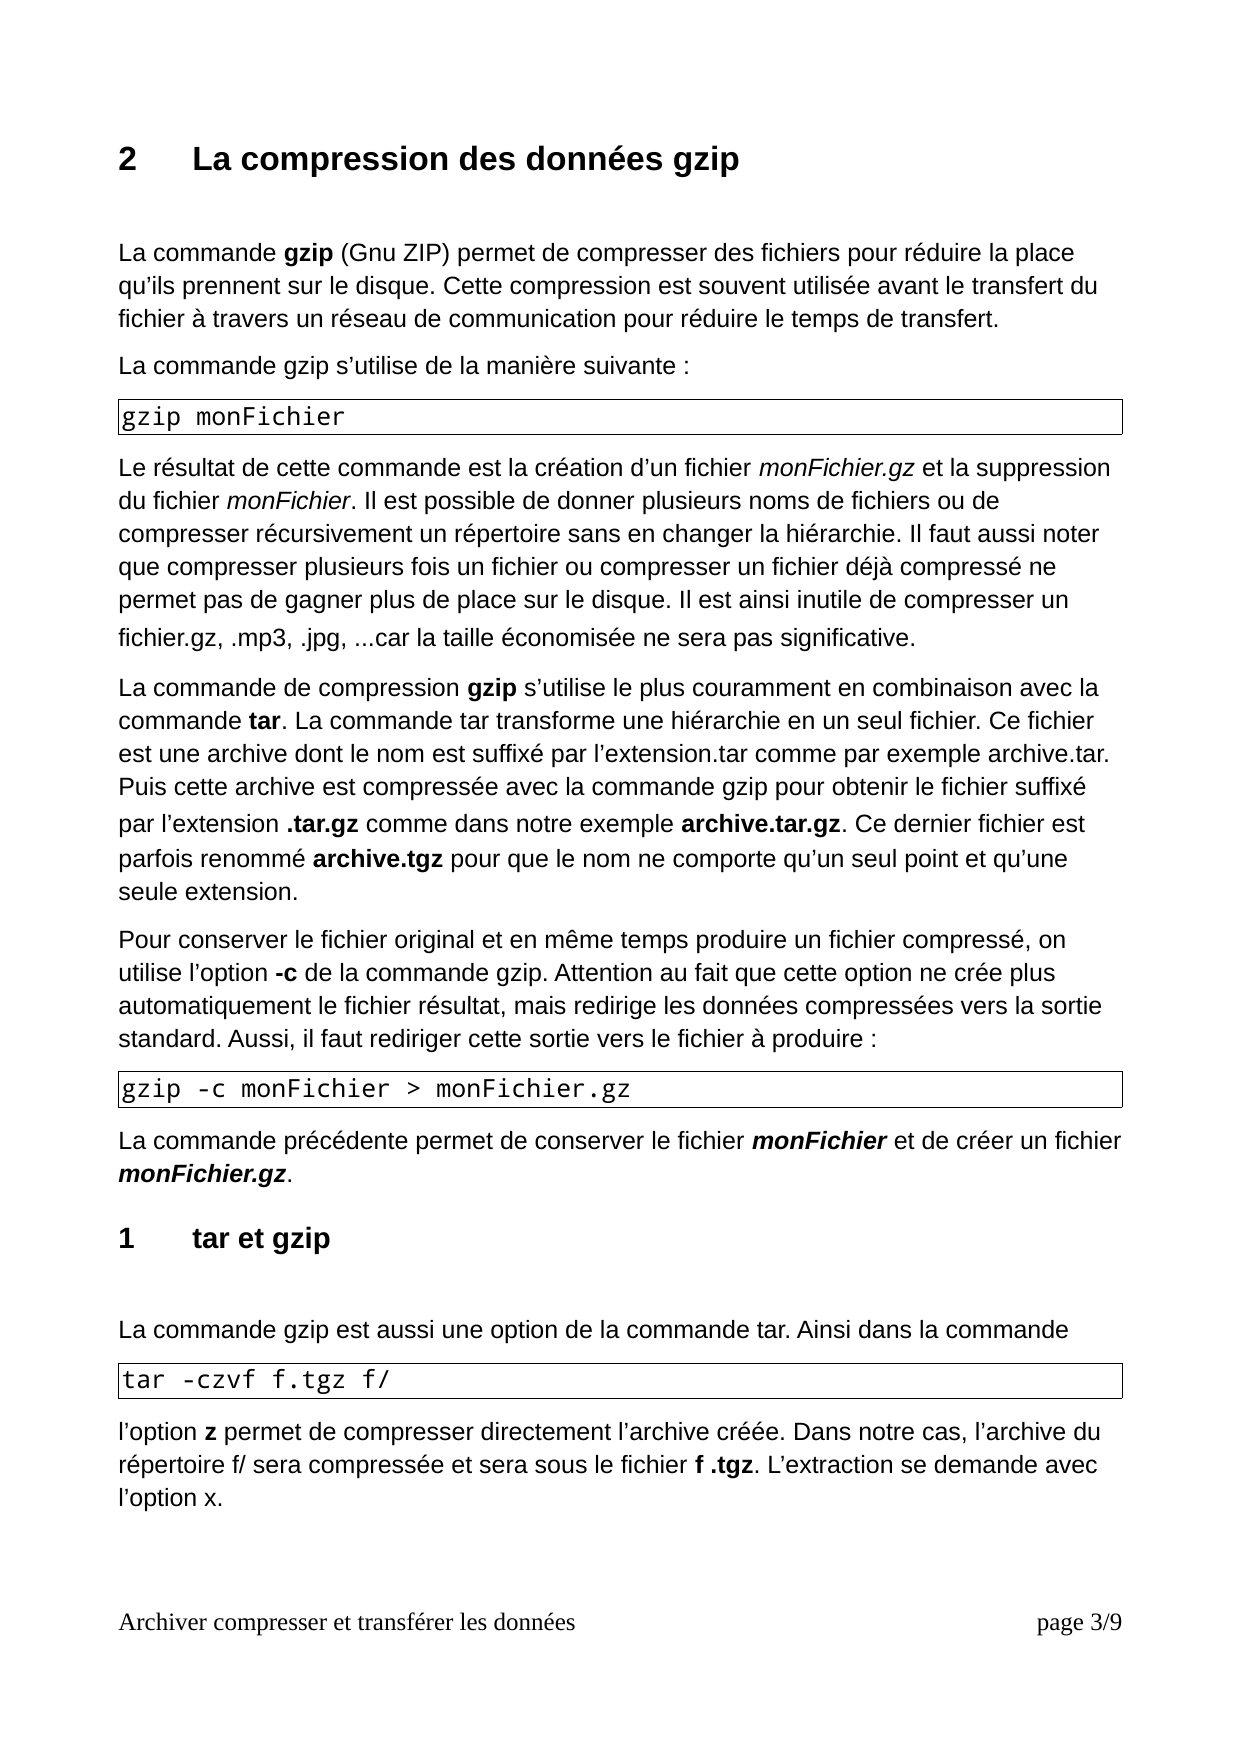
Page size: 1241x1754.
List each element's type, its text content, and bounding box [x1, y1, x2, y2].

text La commande gzip est aussi une option de la commande tar. Ainsi dans la commande [118, 1315, 1122, 1343]
text l’option z permet de compresser directement l’archive créée. Dans notre cas, l’archive du répertoire f/ sera compressée et sera sous le fichier f .tgz. L’extraction se demande avec l’option x. [118, 1417, 1122, 1511]
text Le résultat de cette commande est la création d’un fichier monFichier.gz et la suppression du fichier monFichier. Il est possible de donner plusieurs noms de fichiers ou de compresser récursivement un répertoire sans en changer la hiérarchie. Il faut aussi noter que compresser plusieurs fois un fichier ou compresser un fichier déjà compressé ne permet pas de gagner plus de place sur le disque. Il est ainsi inutile de compresser un fichier.gz, .mp3, .jpg, ...car la taille économisée ne sera pas significative. [118, 453, 1122, 653]
text La commande précédente permet de conserver le fichier monFichier et de créer un fichier monFichier.gz. [118, 1126, 1122, 1187]
text Pour conserver le fichier original et en même temps produire un fichier compressé, on utilise l’option -c de la commande gzip. Attention au fait que cette option ne crée plus automatiquement le fichier résultat, mais redirige les données compressées vers la sortie standard. Aussi, il faut rediriger cette sortie vers le fichier à produire : [118, 925, 1122, 1053]
text La commande de compression gzip s’utilise le plus couramment en combinaison avec la commande tar. La commande tar transforme une hiérarchie en un seul fichier. Ce fichier est une archive dont le nom est suffixé par l’extension.tar comme par exemple archive.tar. Puis cette archive est compressée avec la commande gzip pour obtenir le fichier suffixé par l’extension .tar.gz comme dans notre exemple archive.tar.gz. Ce dernier fichier est parfois renommé archive.tgz pour que le nom ne comporte qu’un seul point et qu’une seule extension. [118, 673, 1122, 906]
text La commande gzip (Gnu ZIP) permet de compresser des fichiers pour réduire la place qu’ils prennent sur le disque. Cette compression est souvent utilisée avant le transfert du fichier à travers un réseau de communication pour réduire le temps de transfert. [118, 238, 1122, 332]
subtitle La compression des données gzip [118, 139, 1122, 178]
text tar -czvf f.tgz f/ [119, 1364, 1122, 1398]
text gzip -c monFichier > monFichier.gz [119, 1072, 1122, 1107]
text gzip monFichier [119, 400, 1122, 434]
subtitle tar et gzip [118, 1221, 1122, 1255]
text La commande gzip s’utilise de la manière suivante : [118, 351, 1122, 380]
